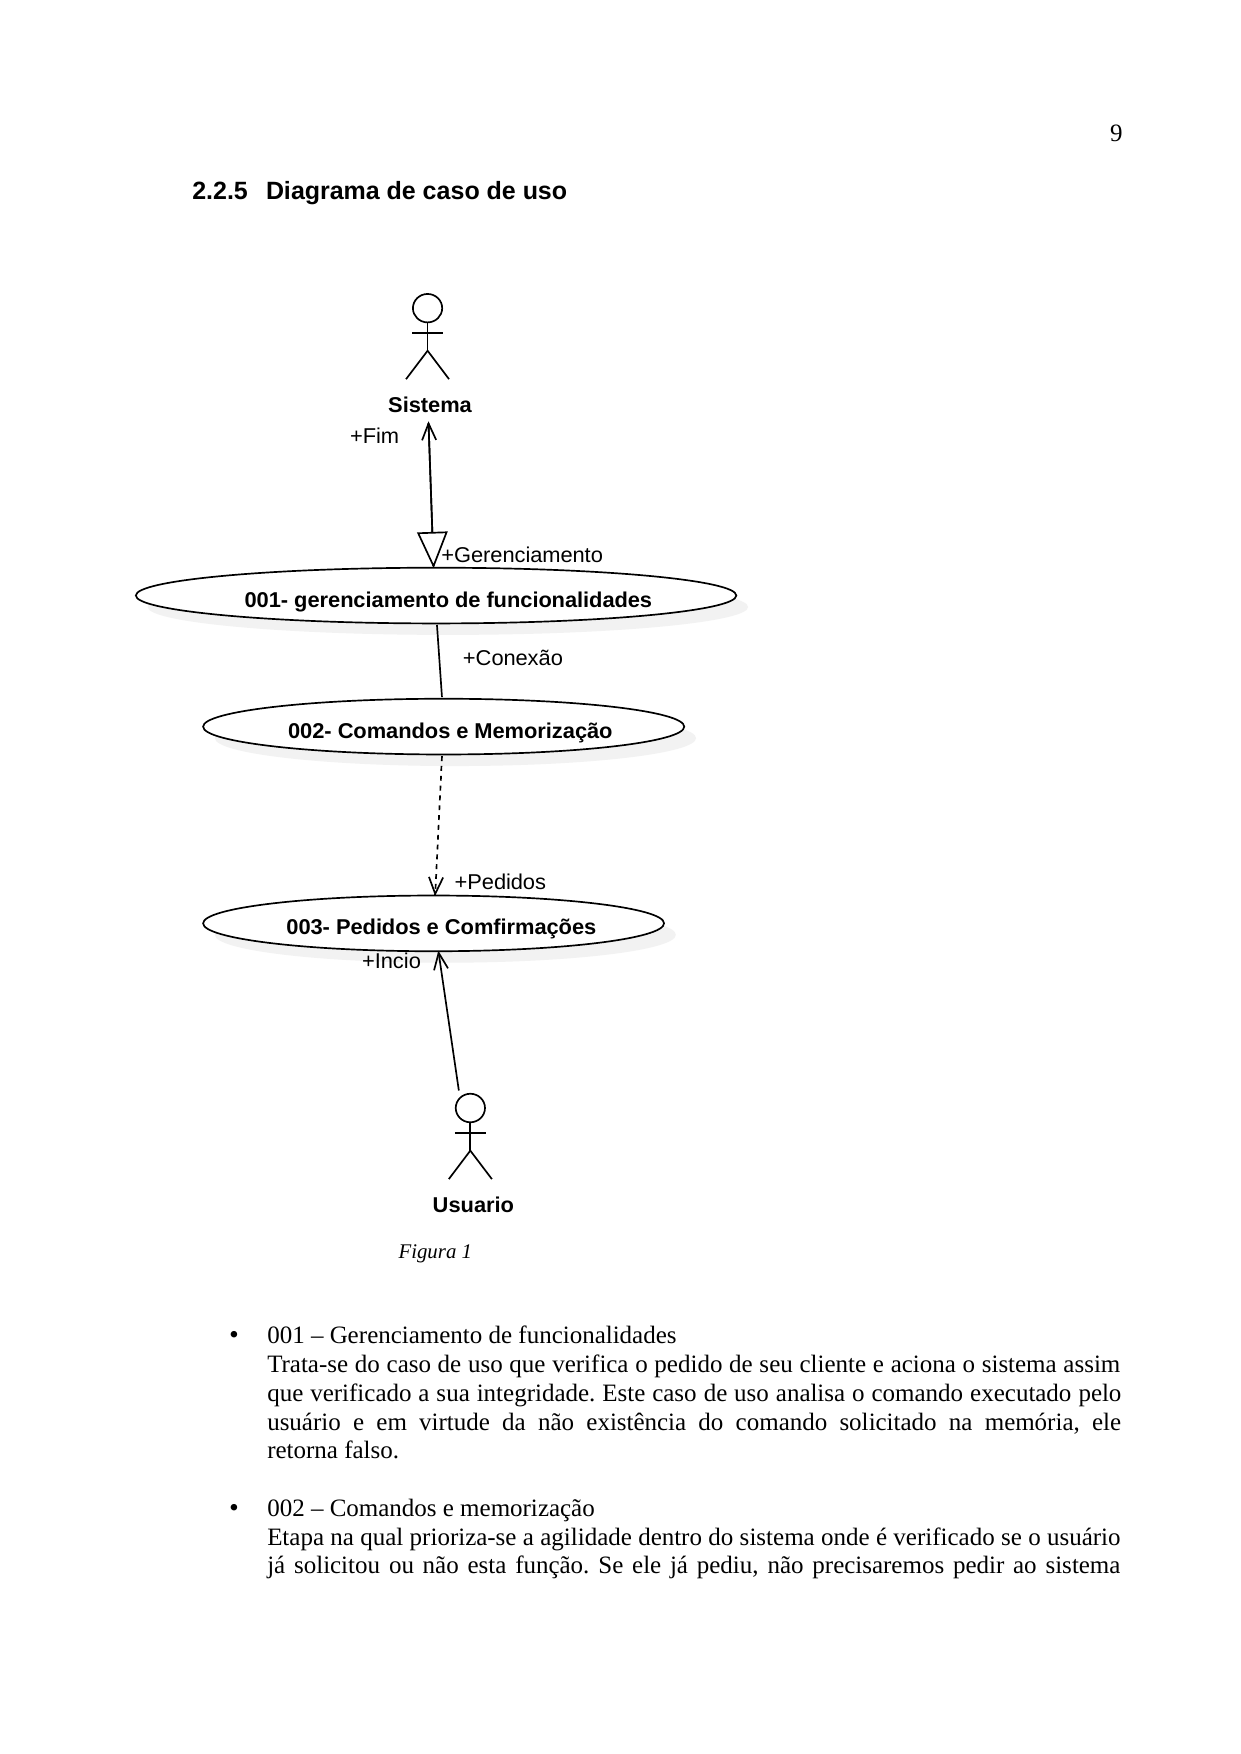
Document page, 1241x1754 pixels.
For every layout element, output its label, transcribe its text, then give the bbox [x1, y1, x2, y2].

list 002 – Comandos e memorização [229, 1493, 1122, 1522]
subtitle Diagrama de caso de uso [118, 176, 1122, 205]
list 001 – Gerenciamento de funcionalidades [229, 1320, 1122, 1349]
text Figura 1 [118, 275, 754, 1263]
list Etapa na qual prioriza-se a agilidade dentro do sistema onde é verificado se o usuário já solicitou ou não esta função. Se ele já pediu, não precisaremos pedir ao sistema [229, 1522, 1122, 1579]
list Trata-se do caso de uso que verifica o pedido de seu cliente e aciona o sistema assim que verificado a sua integridade. Este caso de uso analisa o comando executado pelo usuário e em virtude da não existência do comando solicitado na memória, ele retorna falso. [229, 1349, 1122, 1464]
